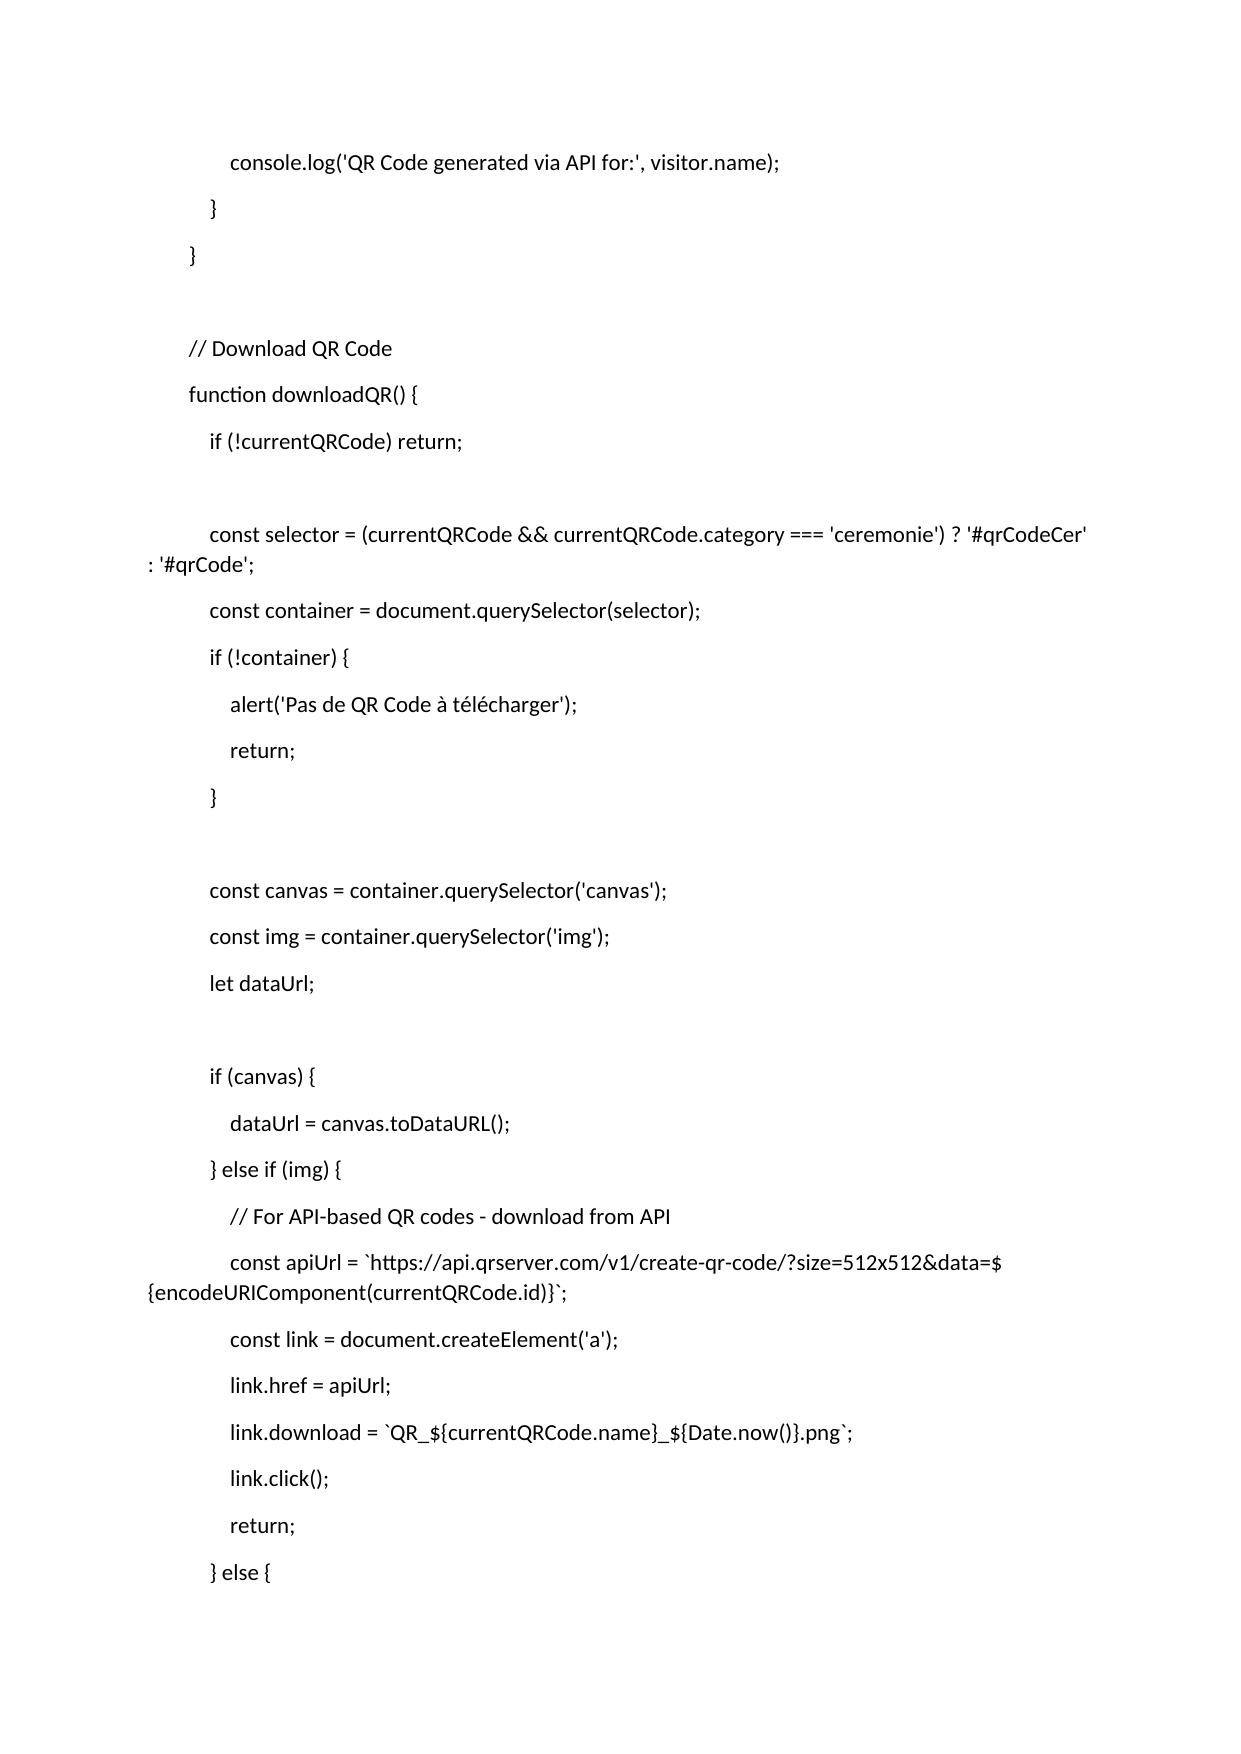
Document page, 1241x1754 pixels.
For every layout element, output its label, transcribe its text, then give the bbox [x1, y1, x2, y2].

text } [148, 783, 1093, 811]
text const img = container.querySelector('img'); [148, 922, 1093, 951]
text // For API-based QR codes - download from API [148, 1202, 1093, 1230]
text return; [148, 736, 1093, 764]
text let dataUrl; [148, 969, 1093, 997]
text } [148, 241, 1093, 269]
text const link = document.createElement('a'); [148, 1325, 1093, 1353]
text // Download QR Code [148, 334, 1093, 362]
text const apiUrl = `https://api.qrserver.com/v1/create-qr-code/?size=512x512&data=${encodeURIComponent(currentQRCode.id)}`; [148, 1248, 1093, 1306]
text console.log('QR Code generated via API for:', visitor.name); [148, 148, 1093, 176]
text alert('Pas de QR Code à télécharger'); [148, 690, 1093, 718]
text const canvas = container.querySelector('canvas'); [148, 876, 1093, 904]
text dataUrl = canvas.toDataURL(); [148, 1109, 1093, 1137]
text if (!currentQRCode) return; [148, 427, 1093, 455]
text const container = document.querySelector(selector); [148, 597, 1093, 624]
text link.click(); [148, 1464, 1093, 1493]
text } else { [148, 1558, 1093, 1586]
text link.href = apiUrl; [148, 1371, 1093, 1399]
text if (!container) { [148, 643, 1093, 671]
text function downloadQR() { [148, 380, 1093, 408]
text return; [148, 1511, 1093, 1539]
text } else if (img) { [148, 1155, 1093, 1183]
text if (canvas) { [148, 1062, 1093, 1090]
text link.download = `QR_${currentQRCode.name}_${Date.now()}.png`; [148, 1418, 1093, 1446]
text const selector = (currentQRCode && currentQRCode.category === 'ceremonie') ? '#qrCodeCer' : '#qrCode'; [148, 520, 1093, 578]
text } [148, 194, 1093, 222]
